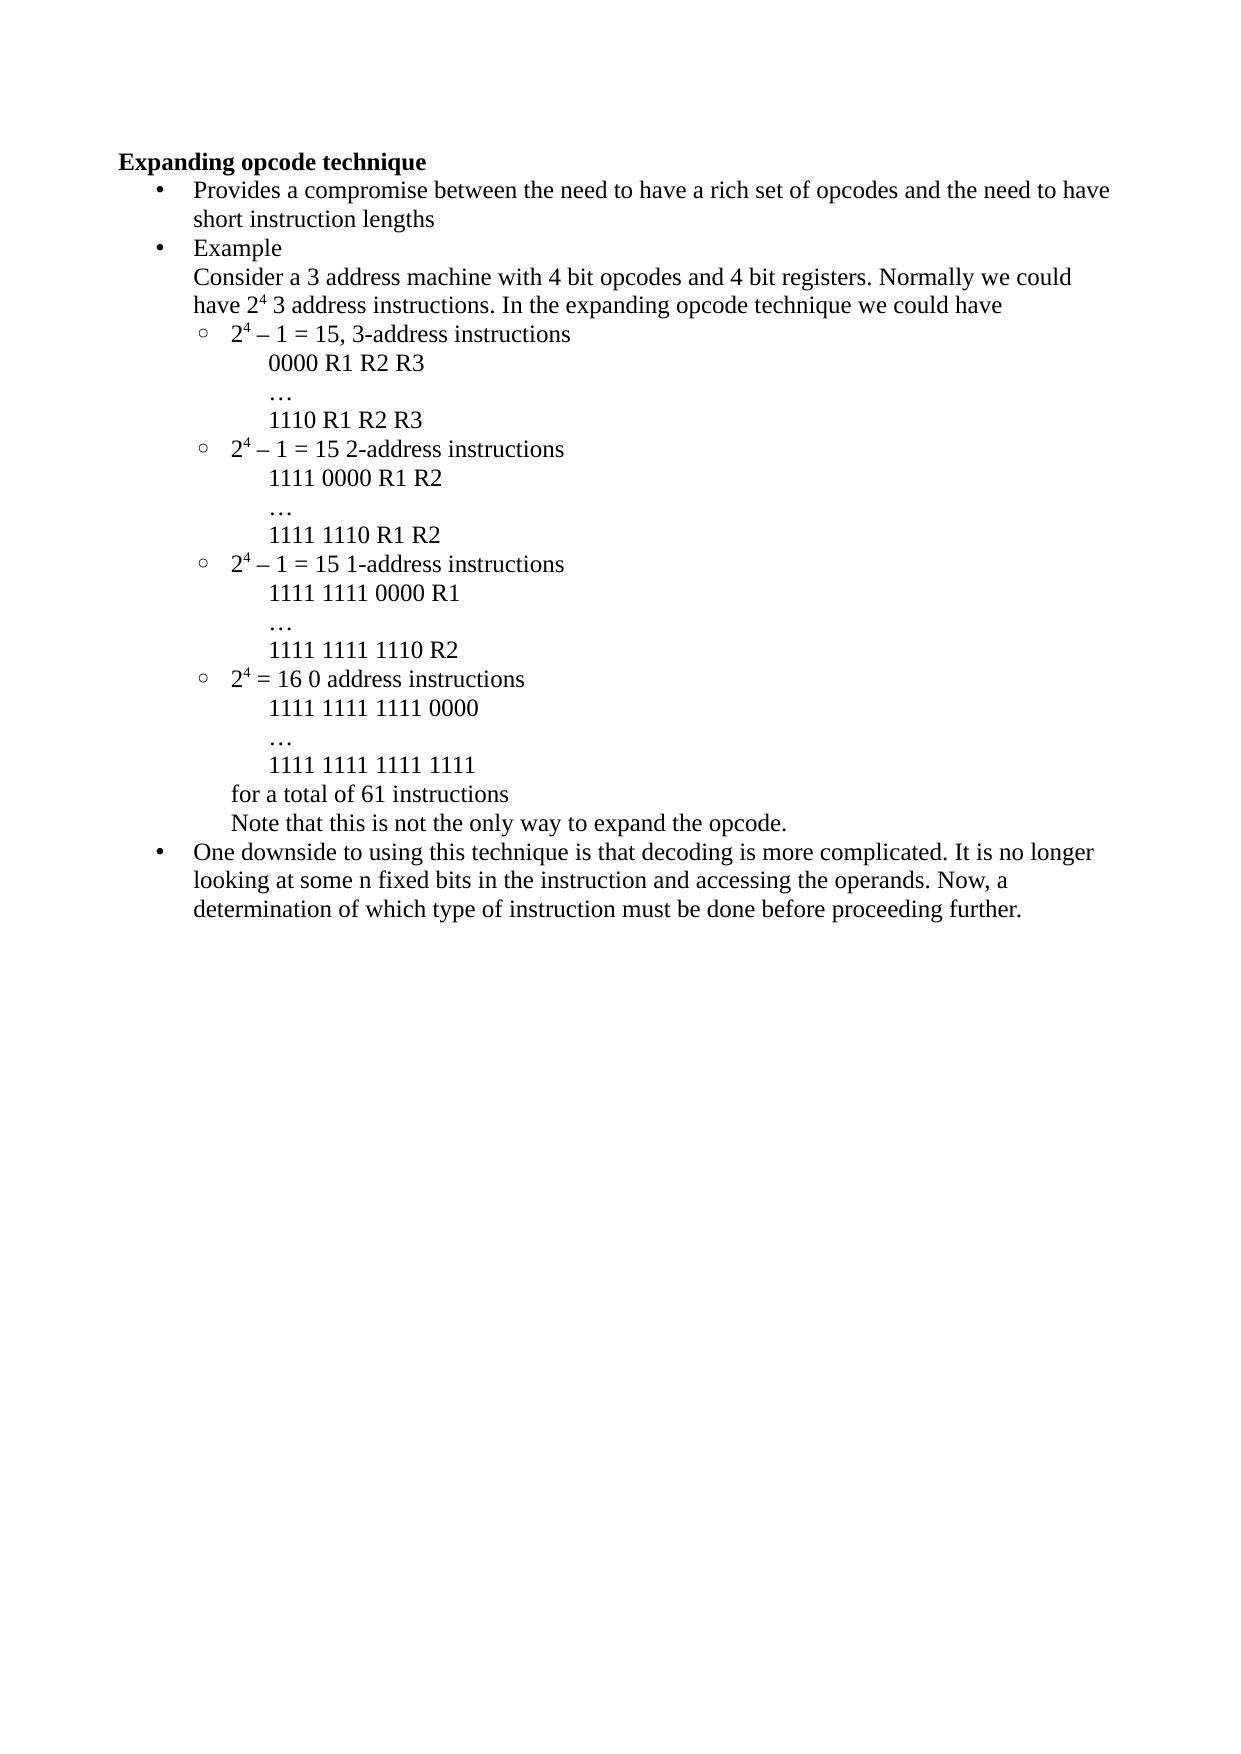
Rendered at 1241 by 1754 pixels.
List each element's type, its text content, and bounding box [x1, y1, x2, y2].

list One downside to using this technique is that decoding is more complicated. It is no longer looking at some n fixed bits in the instruction and accessing the operands. Now, a determination of which type of instruction must be done before proceeding further. [156, 837, 1122, 923]
list … [231, 722, 1122, 751]
text Expanding opcode technique [118, 147, 1122, 176]
list … [231, 377, 1122, 406]
list 0000 R1 R2 R3 [231, 348, 1122, 377]
list for a total of 61 instructions [193, 779, 1122, 808]
list … [231, 607, 1122, 636]
list Note that this is not the only way to expand the opcode. [193, 808, 1122, 837]
list 1111 1110 R1 R2 [231, 521, 1122, 549]
list 1110 R1 R2 R3 [231, 406, 1122, 434]
list 1111 1111 0000 R1 [231, 578, 1122, 607]
list 1111 0000 R1 R2 [231, 463, 1122, 492]
list … [231, 492, 1122, 521]
list Consider a 3 address machine with 4 bit opcodes and 4 bit registers. Normally we could have 24 3 address instructions. In the expanding opcode technique we could have [156, 262, 1122, 319]
list 1111 1111 1110 R2 [231, 636, 1122, 664]
list 24 = 16 0 address instructions [193, 664, 1122, 693]
list 24 – 1 = 15 2-address instructions [193, 434, 1122, 463]
list 24 – 1 = 15, 3-address instructions [193, 319, 1122, 348]
list 1111 1111 1111 1111 [231, 751, 1122, 779]
list 24 – 1 = 15 1-address instructions [193, 549, 1122, 578]
list Example [156, 233, 1122, 262]
list 1111 1111 1111 0000 [231, 693, 1122, 722]
list Provides a compromise between the need to have a rich set of opcodes and the need to have short instruction lengths [156, 176, 1122, 233]
